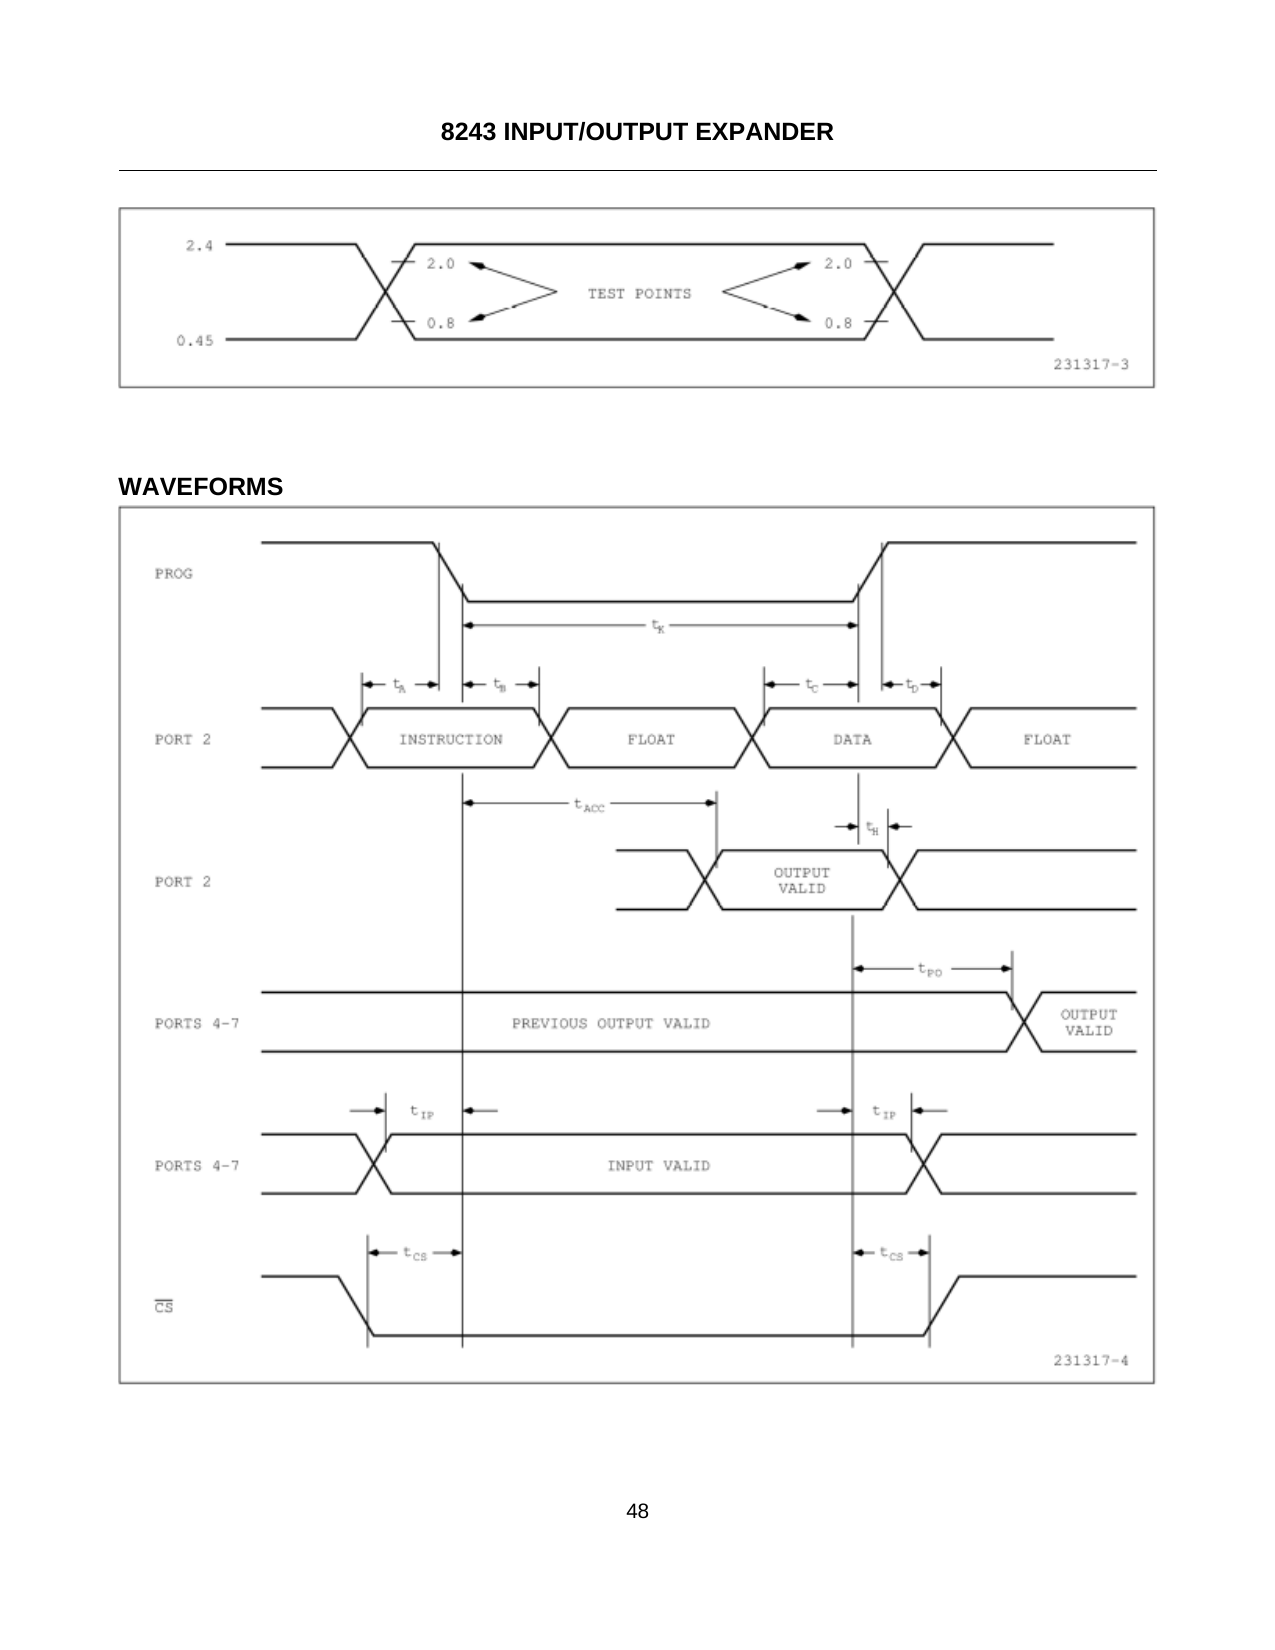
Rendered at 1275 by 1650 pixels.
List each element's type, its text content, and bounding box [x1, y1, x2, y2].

text WAVEFORMS [118, 390, 608, 500]
picture [118, 504, 1158, 1386]
picture [118, 206, 1158, 390]
